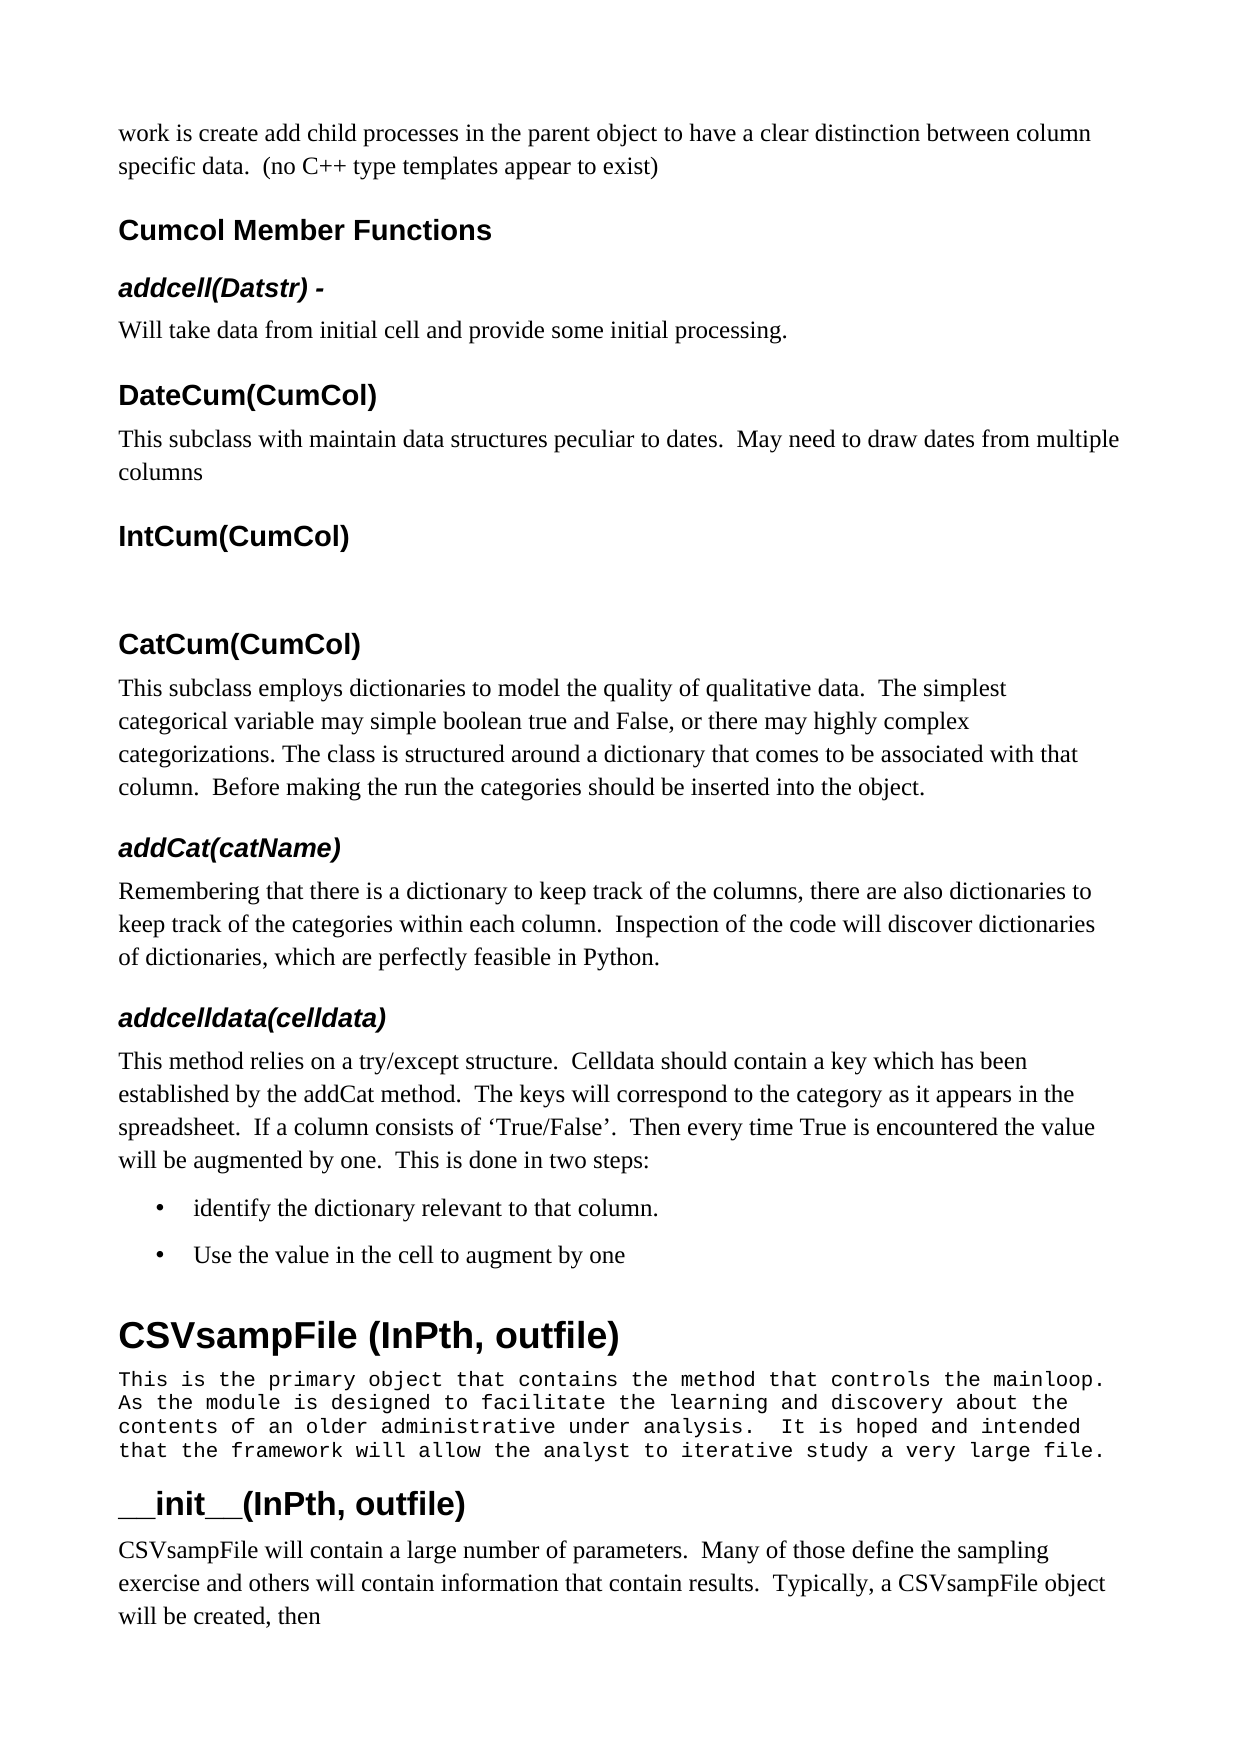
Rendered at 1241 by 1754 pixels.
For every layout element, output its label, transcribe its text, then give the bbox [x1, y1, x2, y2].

text This is the primary object that contains the method that controls the mainloop. As the module is designed to facilitate the learning and discovery about the contents of an older administrative under analysis. It is hoped and intended that the framework will allow the analyst to iterative study a very large file. [118, 1369, 1122, 1463]
subtitle CatCum(CumCol) [118, 627, 1122, 661]
text Remembering that there is a dictionary to keep track of the columns, there are also dictionaries to keep track of the categories within each column. Inspection of the code will discover dictionaries of dictionaries, which are perfectly feasible in Python. [118, 876, 1122, 971]
text Will take data from initial cell and provide some initial processing. [118, 316, 1122, 344]
text CSVsampFile will contain a large number of parameters. Many of those define the sampling exercise and others will contain information that contain results. Typically, a CSVsampFile object will be created, then [118, 1535, 1122, 1630]
subtitle __init__(InPth, outfile) [118, 1484, 1122, 1522]
text work is create add child processes in the parent object to have a clear distinction between column specific data. (no C++ type templates appear to exist) [118, 118, 1122, 180]
text This subclass with maintain data structures peculiar to dates. May need to draw dates from multiple columns [118, 424, 1122, 486]
subtitle Cumcol Member Functions [118, 213, 1122, 247]
subtitle DateCum(CumCol) [118, 378, 1122, 411]
text This method relies on a try/except structure. Celldata should contain a key which has been established by the addCat method. The keys will correspond to the category as it appears in the spreadsheet. If a column consists of ‘True/False’. Then every time True is encountered the value will be augmented by one. This is done in two steps: [118, 1046, 1122, 1174]
subtitle addcell(Datstr) - [118, 272, 1122, 303]
subtitle CSVsampFile (InPth, outfile) [118, 1313, 1122, 1356]
list Use the value in the cell to augment by one [156, 1240, 1122, 1269]
subtitle addcelldata(celldata) [118, 1002, 1122, 1034]
text This subclass employs dictionaries to model the quality of qualitative data. The simplest categorical variable may simple boolean true and False, or there may highly complex categorizations. The class is structured around a dictionary that comes to be associated with that column. Before making the run the categories should be inserted into the object. [118, 673, 1122, 801]
subtitle IntCum(CumCol) [118, 519, 1122, 553]
list identify the dictionary relevant to that column. [156, 1193, 1122, 1222]
subtitle addCat(catName) [118, 832, 1122, 864]
